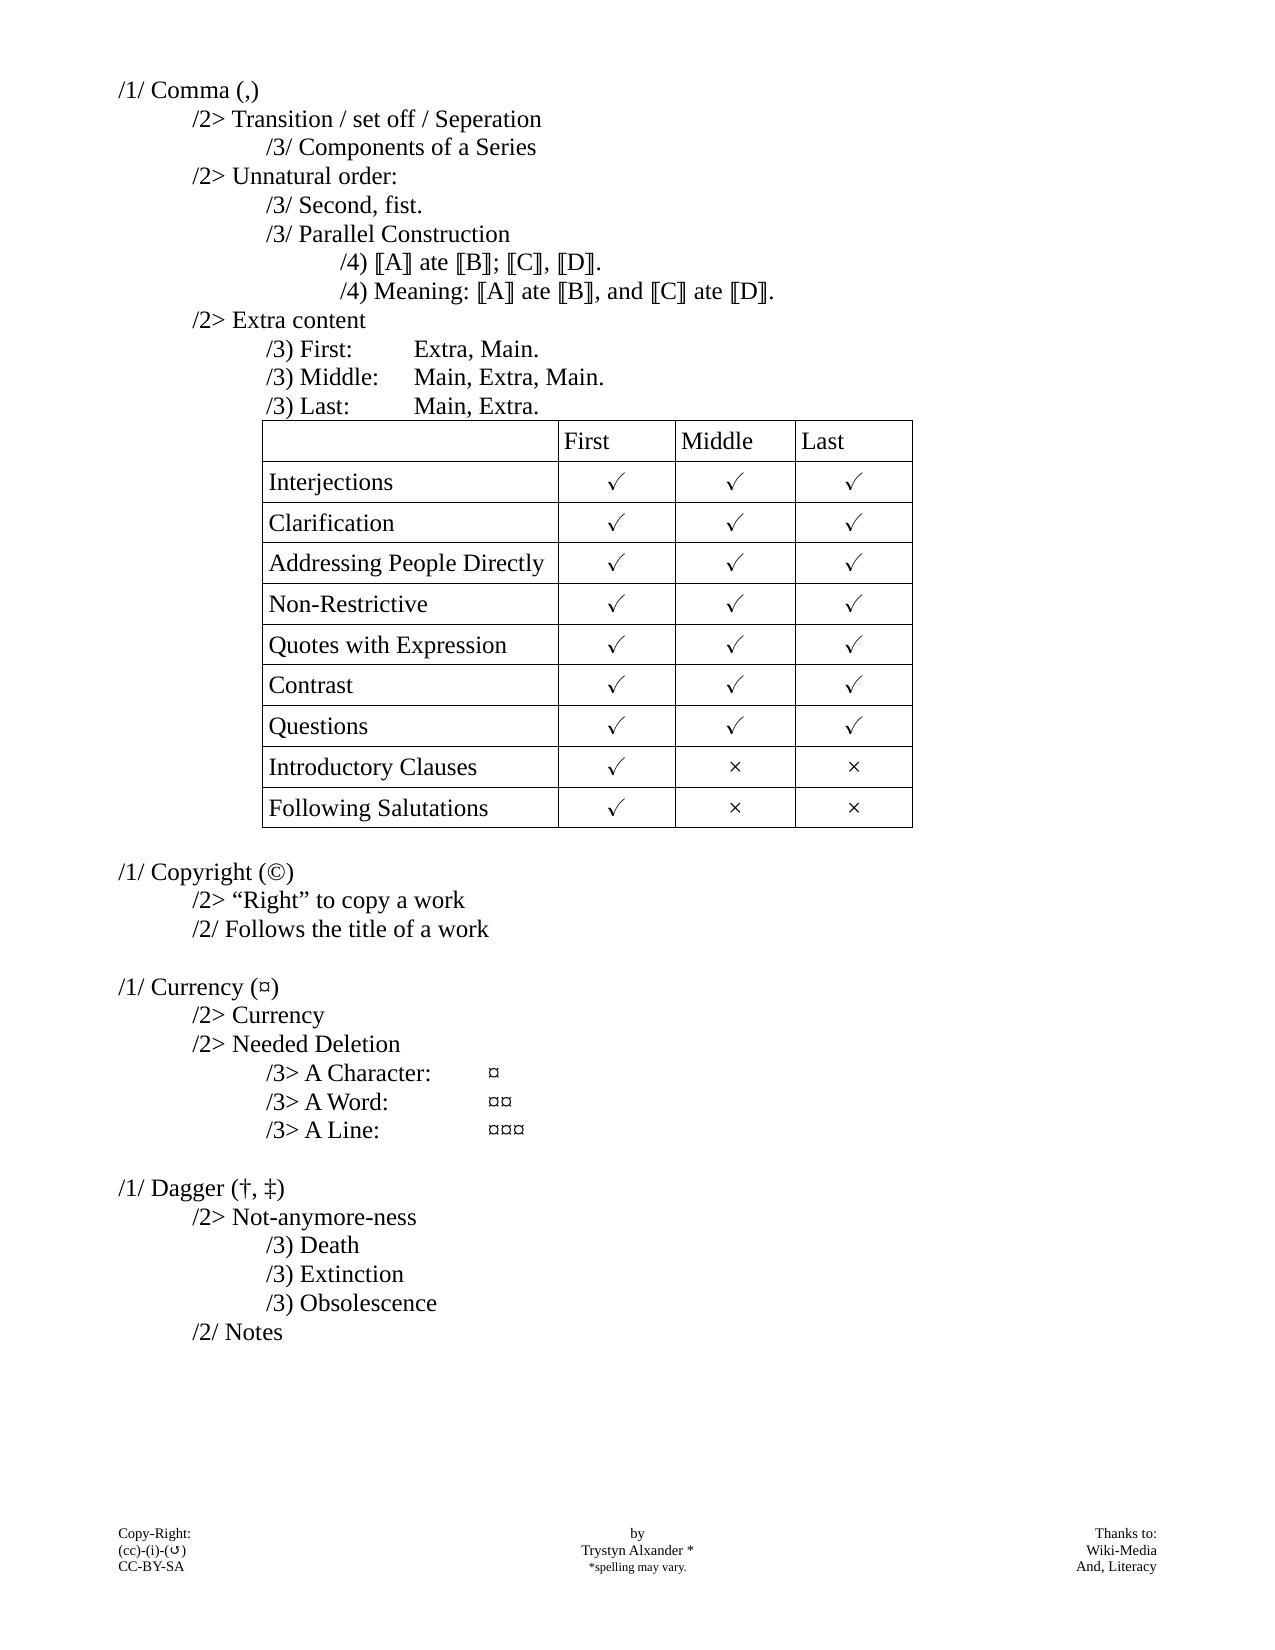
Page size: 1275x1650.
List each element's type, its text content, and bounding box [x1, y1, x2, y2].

table_cell ✓ [676, 665, 795, 705]
table_cell ✓ [676, 625, 795, 664]
table_cell Quotes with Expression [263, 625, 558, 664]
table_cell Contrast [263, 665, 558, 705]
text /2> Extra content [118, 305, 1157, 334]
table_cell ✓ [796, 543, 912, 583]
text /4) ⟦A⟧ ate ⟦B⟧; ⟦C⟧, ⟦D⟧. [118, 247, 1157, 276]
text /2> Not-anymore-ness [118, 1202, 1157, 1230]
table_cell × [676, 788, 795, 827]
table_cell ✓ [796, 503, 912, 542]
table_cell ✓ [559, 584, 675, 624]
table_cell ✓ [676, 584, 795, 624]
table_cell ✓ [559, 665, 675, 705]
text /1/ Dagger (†, ‡) [118, 1173, 1157, 1202]
table_cell Interjections [263, 462, 558, 501]
text /3) Extinction [118, 1259, 1157, 1288]
text /2> Unnatural order: [118, 161, 1157, 190]
table_cell ✓ [796, 665, 912, 705]
table_cell ✓ [559, 503, 675, 542]
text /3) Last: Main, Extra. [118, 391, 1157, 420]
text /3) First: Extra, Main. [118, 334, 1157, 362]
table_cell ✓ [676, 462, 795, 501]
text /1/ Currency (¤) [118, 972, 1157, 1000]
text /3> A Line: ¤¤¤ [118, 1115, 1157, 1144]
text /1/ Copyright (©) [118, 857, 1157, 885]
text /3/ Second, fist. [118, 190, 1157, 219]
text /2> Needed Deletion /3> A Character: ¤ [118, 1029, 1157, 1087]
table_cell Following Salutations [263, 788, 558, 827]
text /4) Meaning: ⟦A⟧ ate ⟦B⟧, and ⟦C⟧ ate ⟦D⟧. [118, 276, 1157, 305]
table_cell ✓ [559, 747, 675, 787]
table_cell × [796, 788, 912, 827]
table_cell Questions [263, 706, 558, 746]
text /1/ Comma (,) [118, 75, 1157, 104]
text /2> Currency [118, 1000, 1157, 1029]
text /2> “Right” to copy a work [118, 885, 1157, 914]
table_cell ✓ [796, 625, 912, 664]
table_cell ✓ [796, 462, 912, 501]
table_cell Non-Restrictive [263, 584, 558, 624]
table_header First [559, 421, 675, 461]
text /3/ Components of a Series [118, 132, 1157, 161]
text /3/ Parallel Construction [118, 219, 1157, 247]
table_cell ✓ [796, 706, 912, 746]
table_cell ✓ [676, 543, 795, 583]
text /3> A Word: ¤¤ [118, 1087, 1157, 1115]
table_cell ✓ [559, 788, 675, 827]
table_header [263, 421, 558, 461]
table_cell ✓ [559, 462, 675, 501]
text /2> Transition / set off / Seperation [118, 104, 1157, 132]
table_header Last [796, 421, 912, 461]
table_cell ✓ [796, 584, 912, 624]
text /3) Middle: Main, Extra, Main. [118, 362, 1157, 391]
table_cell × [796, 747, 912, 787]
table_cell Addressing People Directly [263, 543, 558, 583]
text /2/ Follows the title of a work [118, 914, 1157, 943]
table_cell Clarification [263, 503, 558, 542]
table_cell ✓ [676, 706, 795, 746]
table_cell × [676, 747, 795, 787]
table_cell ✓ [559, 543, 675, 583]
table_cell ✓ [676, 503, 795, 542]
table_cell ✓ [559, 706, 675, 746]
table_header Middle [676, 421, 795, 461]
text /2/ Notes [118, 1317, 1157, 1345]
table_cell Introductory Clauses [263, 747, 558, 787]
text /3) Death [118, 1230, 1157, 1259]
text /3) Obsolescence [118, 1288, 1157, 1317]
table_cell ✓ [559, 625, 675, 664]
